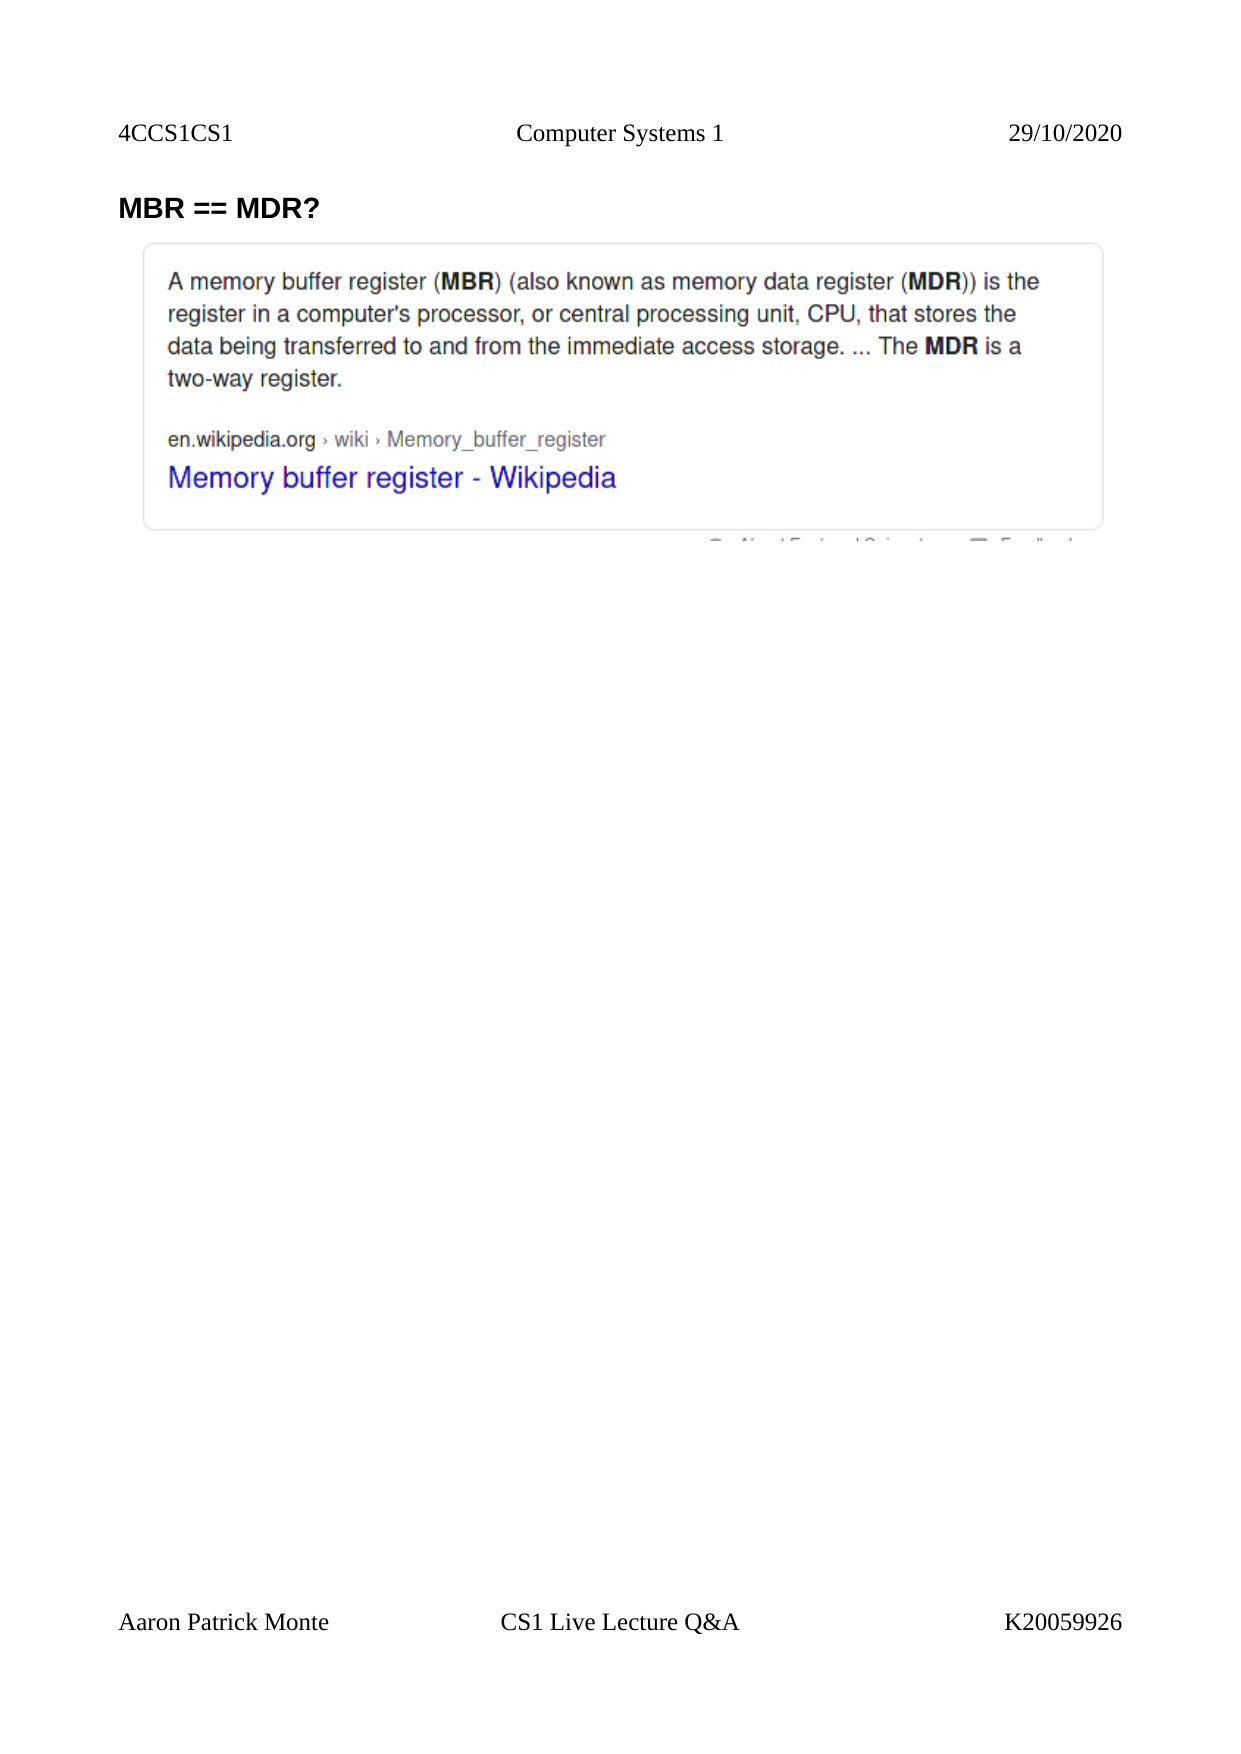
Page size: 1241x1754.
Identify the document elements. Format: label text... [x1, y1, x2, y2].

subtitle MBR == MDR? [118, 191, 1122, 225]
picture [118, 237, 1123, 541]
